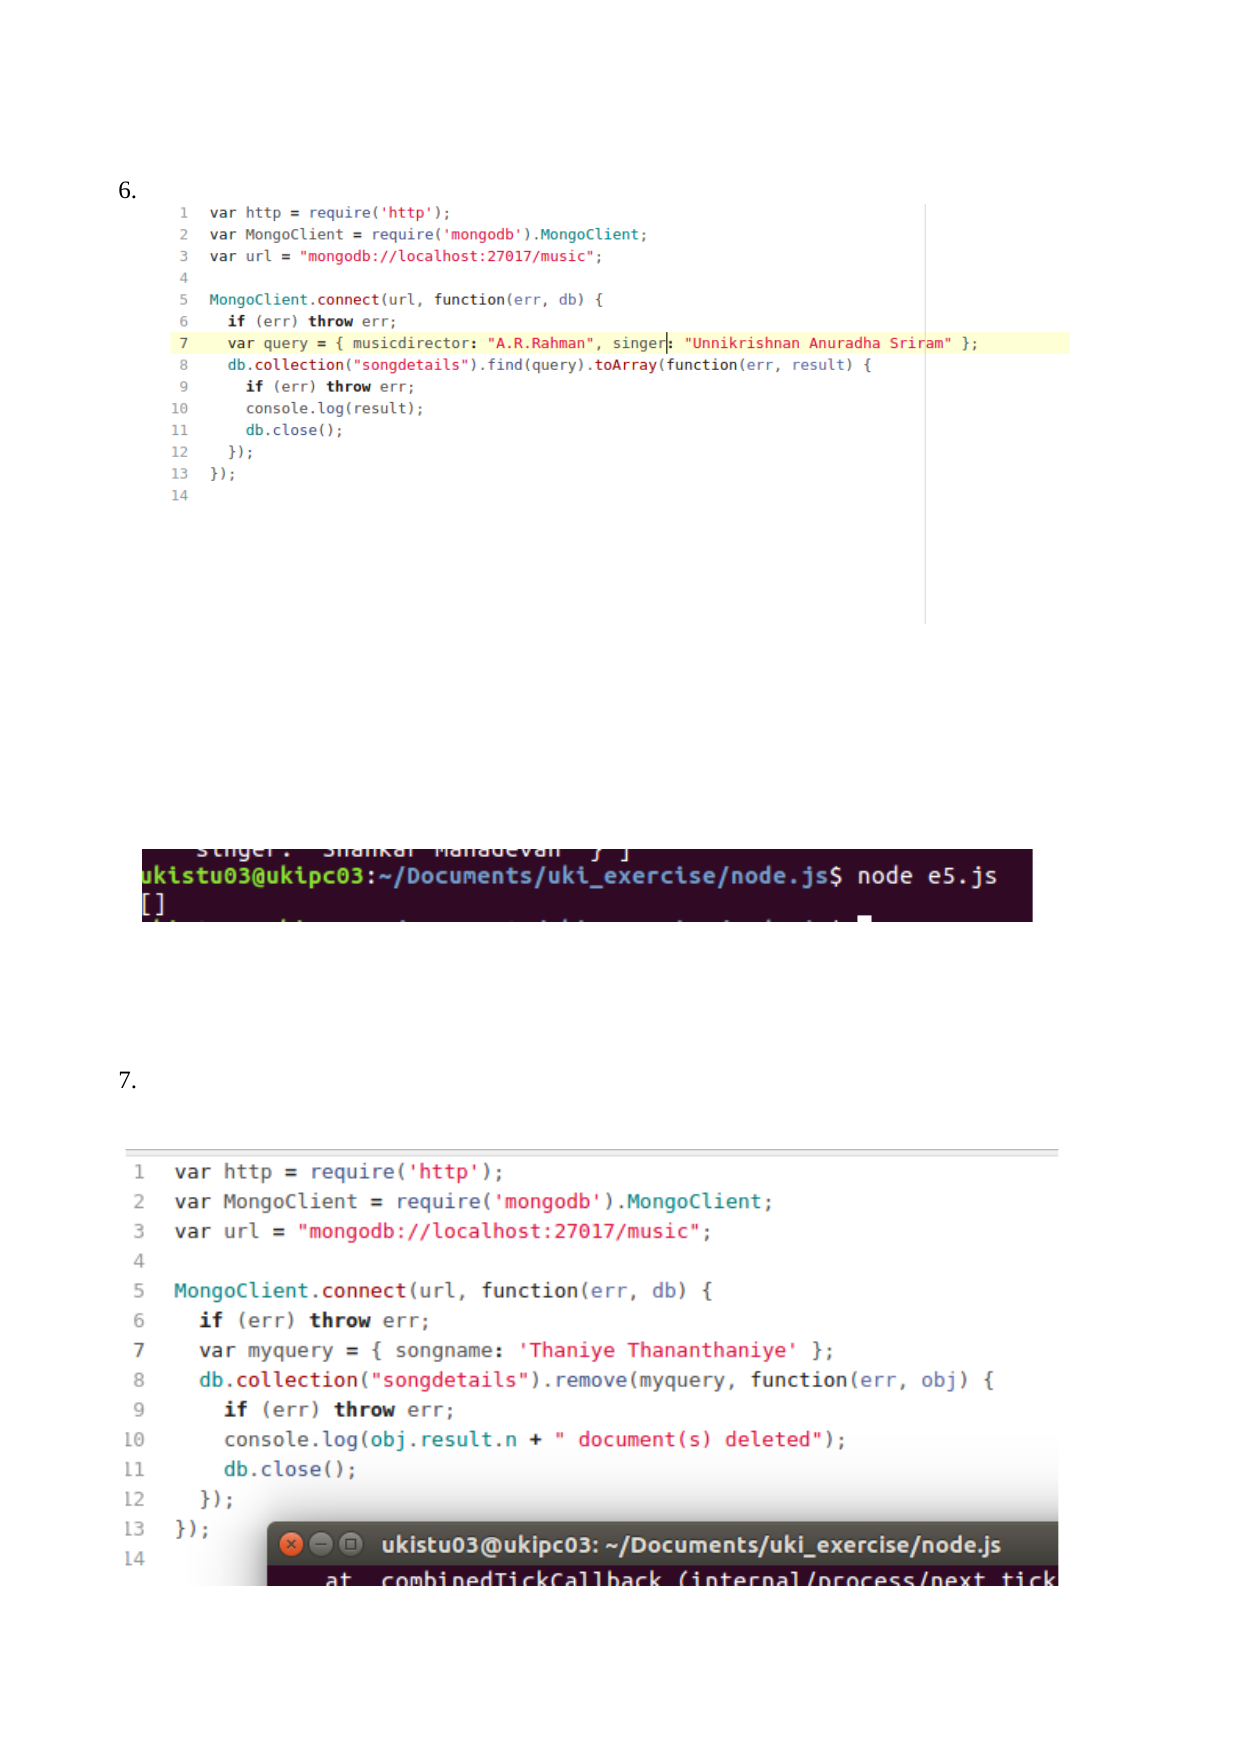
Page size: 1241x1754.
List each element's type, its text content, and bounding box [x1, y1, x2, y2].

picture [170, 204, 1070, 624]
text 7. [118, 1065, 1122, 1094]
text 6. [118, 176, 1122, 204]
picture [125, 1149, 1059, 1586]
picture [142, 849, 1033, 922]
